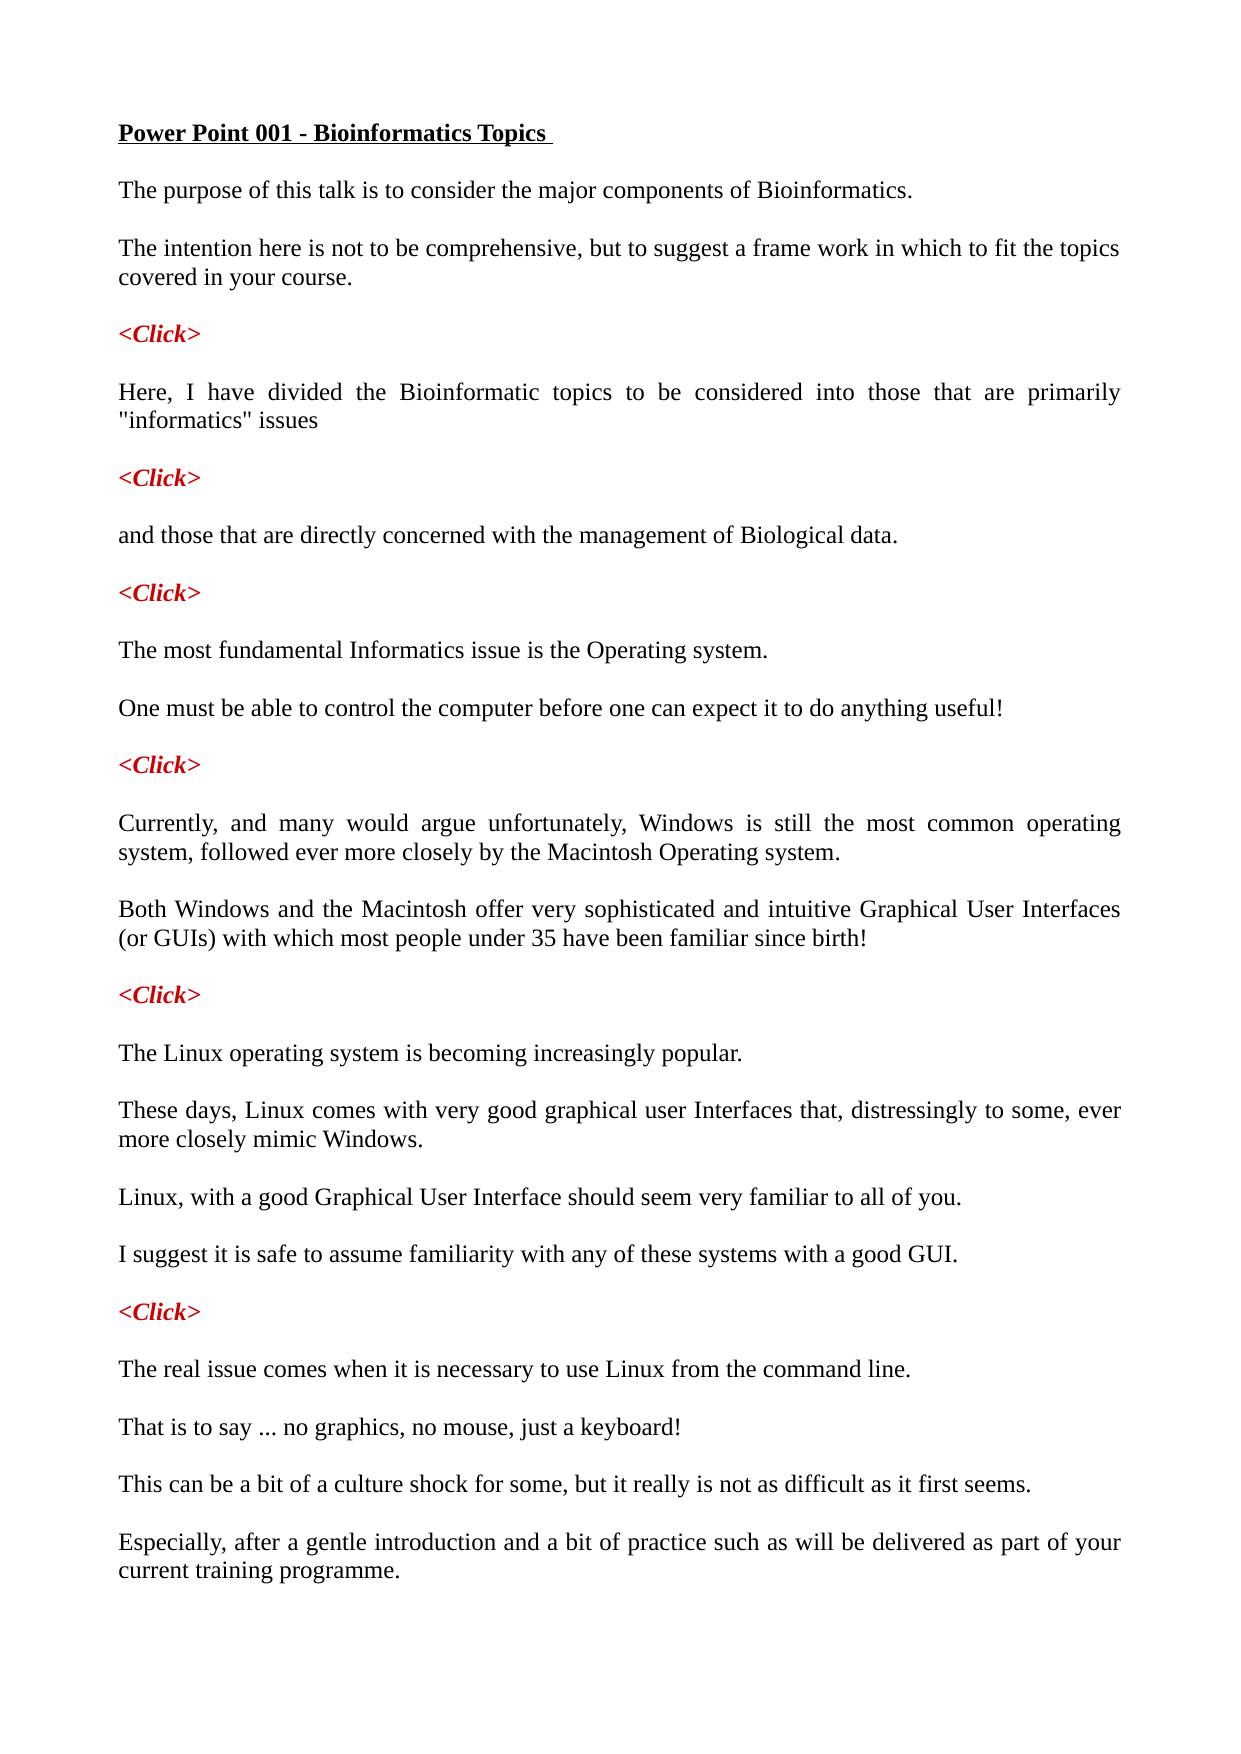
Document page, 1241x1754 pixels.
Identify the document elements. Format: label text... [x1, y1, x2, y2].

text <Click> [118, 981, 1122, 1009]
text The real issue comes when it is necessary to use Linux from the command line. [118, 1354, 1122, 1383]
text Especially, after a gentle introduction and a bit of practice such as will be delivered as part of your current training programme. [118, 1527, 1122, 1584]
text These days, Linux comes with very good graphical user Interfaces that, distressingly to some, ever more closely mimic Windows. [118, 1096, 1122, 1153]
text The Linux operating system is becoming increasingly popular. [118, 1038, 1122, 1067]
text That is to say ... no graphics, no mouse, just a keyboard! [118, 1412, 1122, 1441]
text I suggest it is safe to assume familiarity with any of these systems with a good GUI. [118, 1239, 1122, 1268]
text <Click> [118, 578, 1122, 607]
text <Click> [118, 751, 1122, 779]
text Linux, with a good Graphical User Interface should seem very familiar to all of you. [118, 1182, 1122, 1211]
text and those that are directly concerned with the management of Biological data. [118, 521, 1122, 549]
text Power Point 001 - Bioinformatics Topics [118, 118, 1122, 147]
text The most fundamental Informatics issue is the Operating system. [118, 636, 1122, 664]
text One must be able to control the computer before one can expect it to do anything useful! [118, 693, 1122, 722]
text <Click> [118, 319, 1122, 348]
text Currently, and many would argue unfortunately, Windows is still the most common operating system, followed ever more closely by the Macintosh Operating system. [118, 808, 1122, 866]
text Both Windows and the Macintosh offer very sophisticated and intuitive Graphical User Interfaces (or GUIs) with which most people under 35 have been familiar since birth! [118, 894, 1122, 952]
text This can be a bit of a culture shock for some, but it really is not as difficult as it first seems. [118, 1469, 1122, 1498]
text <Click> [118, 1297, 1122, 1326]
text <Click> [118, 463, 1122, 492]
text The purpose of this talk is to consider the major components of Bioinformatics. [118, 176, 1122, 204]
text Here, I have divided the Bioinformatic topics to be considered into those that are primarily "informatics" issues [118, 377, 1122, 434]
text The intention here is not to be comprehensive, but to suggest a frame work in which to fit the topics covered in your course. [118, 233, 1122, 291]
